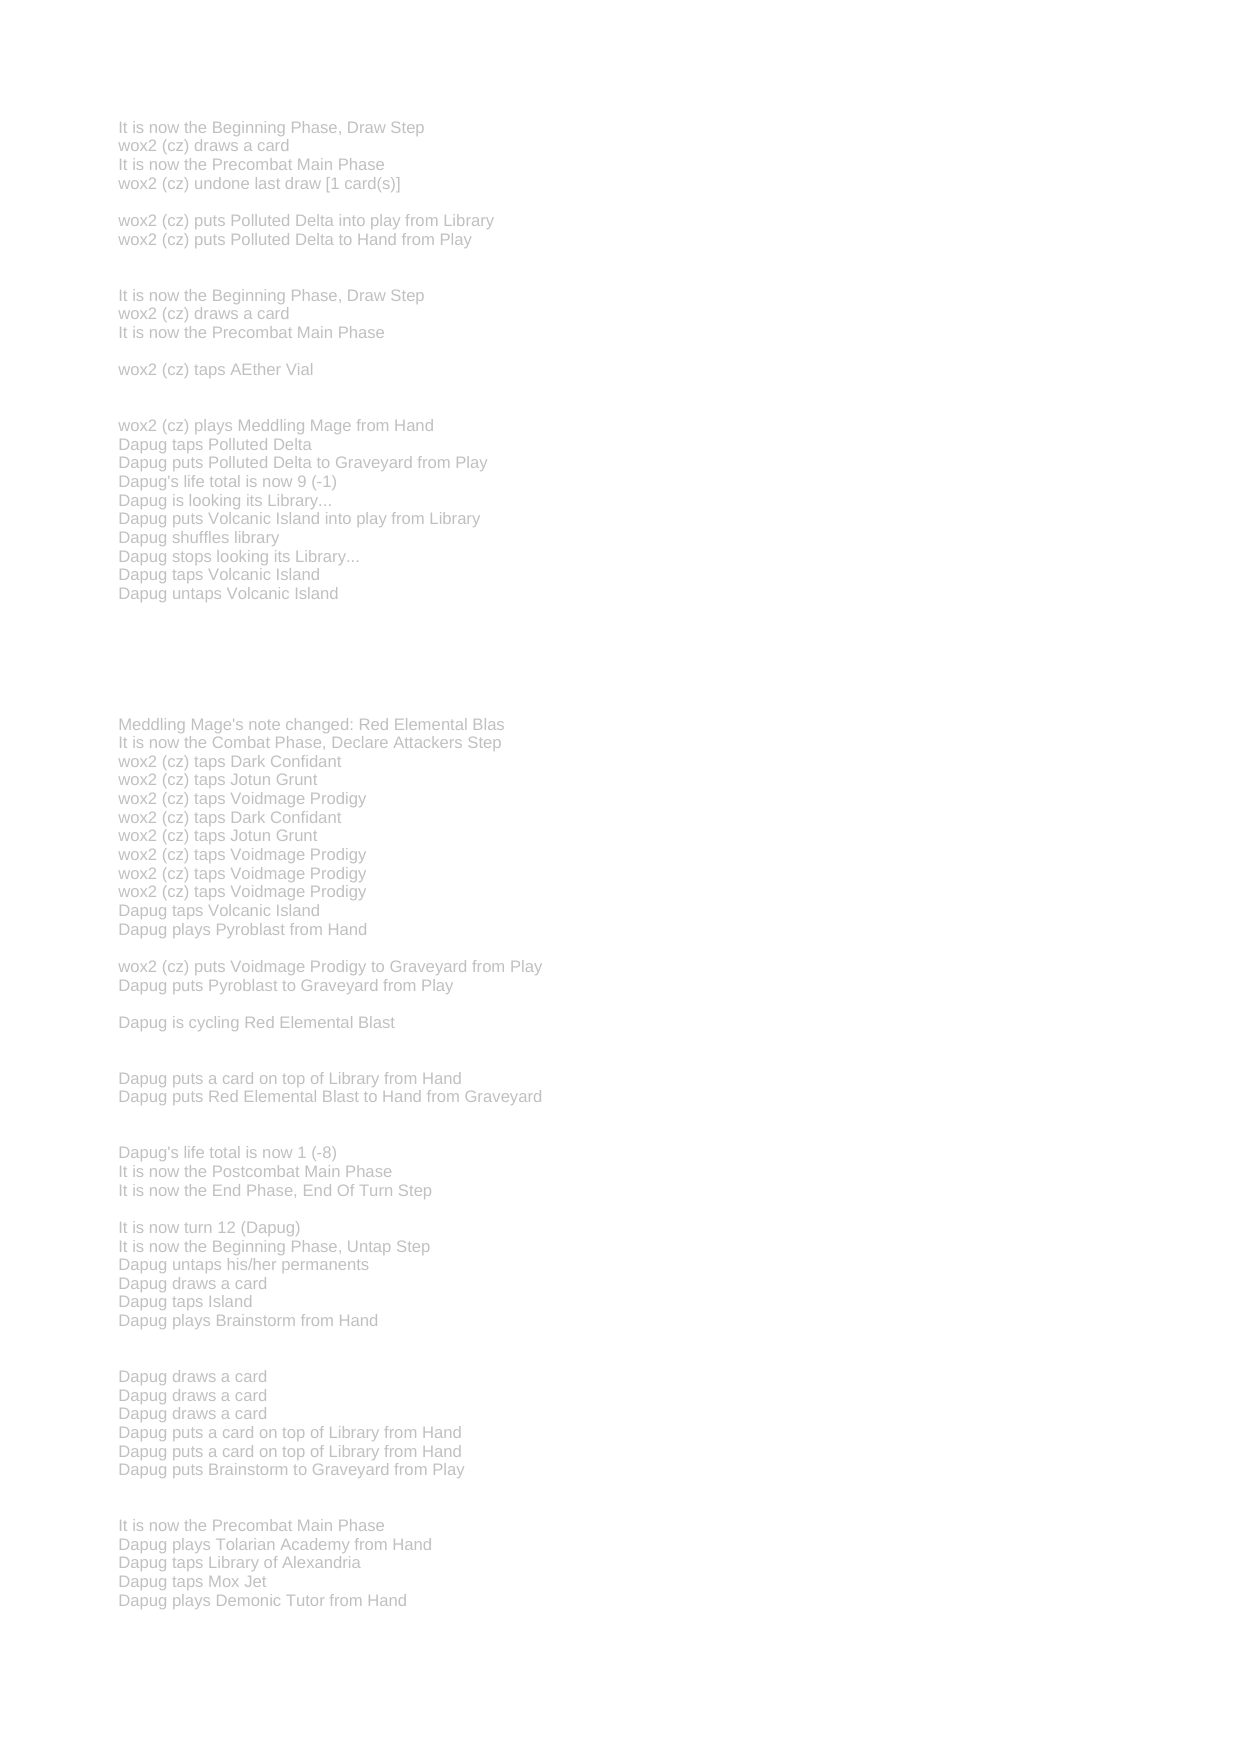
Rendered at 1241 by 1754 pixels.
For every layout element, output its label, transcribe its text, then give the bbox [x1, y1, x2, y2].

text wox2 (cz) taps AEther Vial [118, 361, 1122, 379]
text Dapug stops looking its Library... [118, 547, 1122, 566]
text Dapug puts Polluted Delta to Graveyard from Play [118, 454, 1122, 472]
text wox2 (cz) undone last draw [1 card(s)] [118, 174, 1122, 193]
text <wox2 (cz)> sorry [118, 193, 1122, 211]
text Dapug shuffles library [118, 528, 1122, 547]
text Dapug draws a card [118, 1367, 1122, 1386]
text Dapug plays Pyroblast from Hand [118, 920, 1122, 938]
text <wox2 (cz)> man [118, 603, 1122, 622]
text It is now the Postcombat Main Phase [118, 1162, 1122, 1181]
text Dapug draws a card [118, 1386, 1122, 1405]
text <Dapug> Wait! [118, 622, 1122, 640]
text It is now the Beginning Phase, Draw Step [118, 286, 1122, 304]
text Dapug taps Library of Alexandria [118, 1554, 1122, 1572]
text Dapug taps Polluted Delta [118, 435, 1122, 454]
text Dapug draws a card [118, 1274, 1122, 1293]
text <wox2 (cz)> Ok [118, 938, 1122, 957]
text <Dapug> meant to reveal [118, 1050, 1122, 1069]
text <Dapug> Thinking [118, 1479, 1122, 1498]
text wox2 (cz) taps Voidmage Prodigy [118, 883, 1122, 901]
text <Dapug> Ok [118, 398, 1122, 416]
text <wox2 (cz)> Ok [118, 1349, 1122, 1367]
text <wox2 (cz)> -8 [118, 1106, 1122, 1125]
text <Dapug> go ahead [118, 696, 1122, 715]
text wox2 (cz) taps Jotun Grunt [118, 771, 1122, 789]
text Dapug taps Volcanic Island [118, 901, 1122, 920]
text <Dapug> ok [118, 677, 1122, 696]
text Dapug untaps his/her permanents [118, 1256, 1122, 1274]
text wox2 (cz) puts Polluted Delta into play from Library [118, 211, 1122, 230]
text It is now turn 12 (Dapug) [118, 1218, 1122, 1237]
text wox2 (cz) taps Voidmage Prodigy [118, 789, 1122, 808]
text Dapug puts a card on top of Library from Hand [118, 1423, 1122, 1442]
text <wox2 (cz)> I have to choose... [118, 640, 1122, 659]
text <Dapug> Ok [118, 267, 1122, 286]
text wox2 (cz) taps Voidmage Prodigy [118, 864, 1122, 883]
text wox2 (cz) draws a card [118, 304, 1122, 323]
text wox2 (cz) plays Meddling Mage from Hand [118, 416, 1122, 435]
text <wox2 (cz)> Thinking [118, 342, 1122, 361]
text wox2 (cz) puts Voidmage Prodigy to Graveyard from Play [118, 957, 1122, 976]
text Dapug taps Mox Jet [118, 1572, 1122, 1591]
text wox2 (cz) draws a card [118, 137, 1122, 155]
text <Dapug> shit [118, 1032, 1122, 1050]
text <wox2 (cz)> confidant [118, 249, 1122, 267]
text Dapug's life total is now 9 (-1) [118, 472, 1122, 491]
text It is now the End Phase, End Of Turn Step [118, 1181, 1122, 1199]
text Dapug taps Volcanic Island [118, 566, 1122, 584]
text Dapug puts Volcanic Island into play from Library [118, 510, 1122, 528]
text <Dapug> Ok? [118, 1330, 1122, 1349]
text Dapug puts a card on top of Library from Hand [118, 1442, 1122, 1461]
text Dapug is cycling Red Elemental Blast [118, 1013, 1122, 1032]
text Dapug plays Demonic Tutor from Hand [118, 1591, 1122, 1610]
text wox2 (cz) puts Polluted Delta to Hand from Play [118, 230, 1122, 249]
text <Dapug> o wel [118, 1125, 1122, 1144]
text Dapug puts Red Elemental Blast to Hand from Graveyard [118, 1088, 1122, 1106]
text Dapug plays Tolarian Academy from Hand [118, 1535, 1122, 1554]
text It is now the Beginning Phase, Draw Step [118, 118, 1122, 137]
text <Dapug> hmm [118, 1498, 1122, 1517]
text Dapug untaps Volcanic Island [118, 584, 1122, 603]
text It is now the Beginning Phase, Untap Step [118, 1237, 1122, 1256]
text wox2 (cz) taps Dark Confidant [118, 752, 1122, 771]
text It is now the Precombat Main Phase [118, 1517, 1122, 1535]
text Dapug puts Brainstorm to Graveyard from Play [118, 1461, 1122, 1479]
text Dapug puts a card on top of Library from Hand [118, 1069, 1122, 1088]
text wox2 (cz) taps Voidmage Prodigy [118, 845, 1122, 864]
text It is now the Precombat Main Phase [118, 155, 1122, 174]
text Dapug draws a card [118, 1405, 1122, 1423]
text <wox2 (cz)> bad name [118, 994, 1122, 1013]
text <Dapug> i can't do that [118, 659, 1122, 677]
text Dapug plays Brainstorm from Hand [118, 1311, 1122, 1330]
text Dapug taps Island [118, 1293, 1122, 1311]
text It is now the Combat Phase, Declare Attackers Step [118, 733, 1122, 752]
text Meddling Mage's note changed: Red Elemental Blas [118, 715, 1122, 733]
text Dapug puts Pyroblast to Graveyard from Play [118, 976, 1122, 994]
text <wox2 (cz)> End my turn [118, 1199, 1122, 1218]
text Dapug is looking its Library... [118, 491, 1122, 510]
text It is now the Precombat Main Phase [118, 323, 1122, 342]
text wox2 (cz) taps Dark Confidant [118, 808, 1122, 827]
text wox2 (cz) taps Jotun Grunt [118, 827, 1122, 845]
text <Dapug> Ok? [118, 1610, 1122, 1628]
text <wox2 (cz)> Ok? [118, 379, 1122, 398]
text Dapug's life total is now 1 (-8) [118, 1144, 1122, 1162]
